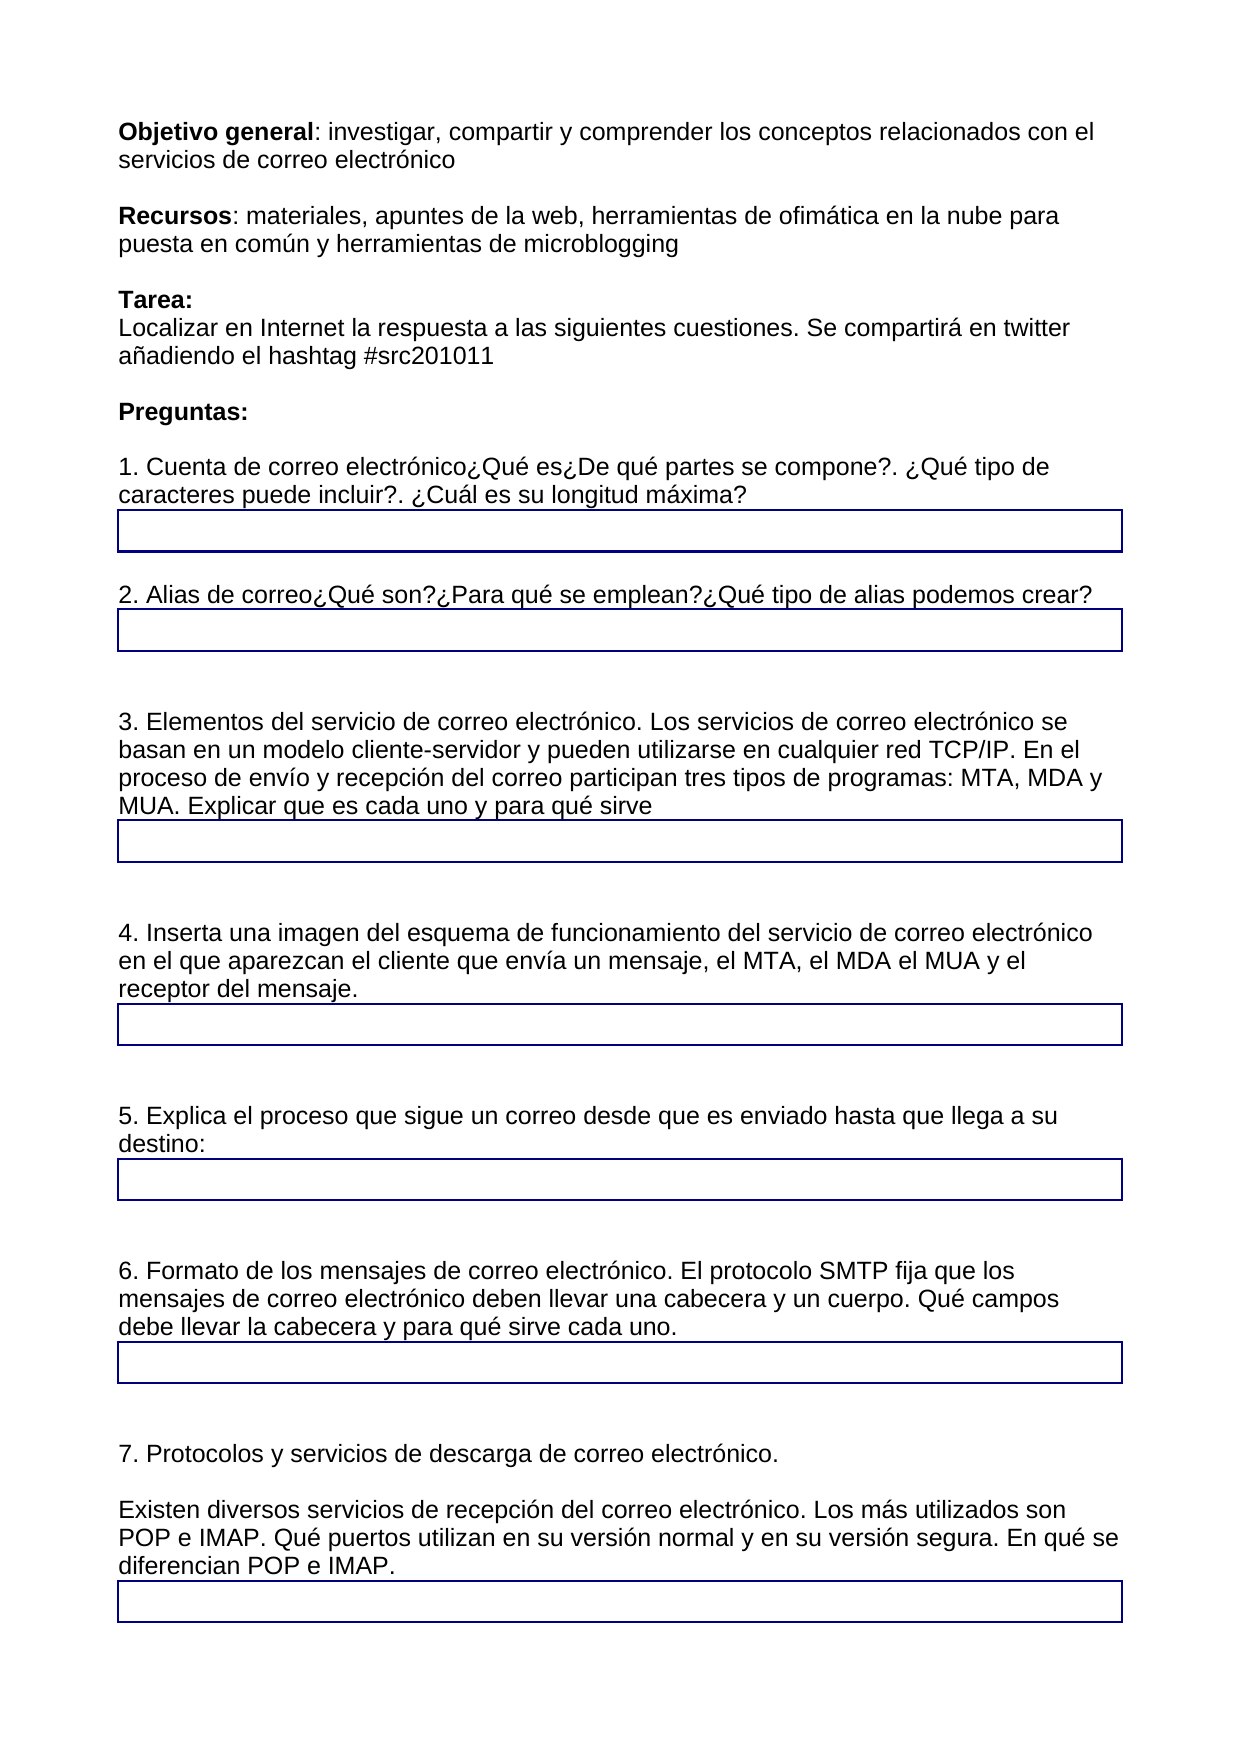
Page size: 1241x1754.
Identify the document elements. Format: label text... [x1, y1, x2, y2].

text Objetivo general: investigar, compartir y comprender los conceptos relacionados con el servicios de correo electrónico [118, 118, 1122, 174]
table_header [119, 1160, 1121, 1199]
text 7. Protocolos y servicios de descarga de correo electrónico. [118, 1440, 1122, 1468]
text 6. Formato de los mensajes de correo electrónico. El protocolo SMTP fija que los mensajes de correo electrónico deben llevar una cabecera y un cuerpo. Qué campos debe llevar la cabecera y para qué sirve cada uno. [118, 1257, 1122, 1341]
text Recursos: materiales, apuntes de la web, herramientas de ofimática en la nube para puesta en común y herramientas de microblogging [118, 202, 1122, 258]
table_header [119, 1343, 1121, 1382]
text Existen diversos servicios de recepción del correo electrónico. Los más utilizados son POP e IMAP. Qué puertos utilizan en su versión normal y en su versión segura. En qué se diferencian POP e IMAP. [118, 1496, 1122, 1580]
table_header [119, 511, 1121, 550]
text 2. Alias de correo¿Qué son?¿Para qué se emplean?¿Qué tipo de alias podemos crear? [118, 580, 1122, 608]
text 5. Explica el proceso que sigue un correo desde que es enviado hasta que llega a su destino: [118, 1102, 1122, 1158]
text Preguntas: [118, 397, 1122, 425]
table_header [119, 1005, 1121, 1044]
text 1. Cuenta de correo electrónico¿Qué es¿De qué partes se compone?. ¿Qué tipo de caracteres puede incluir?. ¿Cuál es su longitud máxima? [118, 453, 1122, 509]
text 4. Inserta una imagen del esquema de funcionamiento del servicio de correo electrónico en el que aparezcan el cliente que envía un mensaje, el MTA, el MDA el MUA y el receptor del mensaje. [118, 919, 1122, 1002]
table_header [119, 1582, 1121, 1621]
text Tarea: [118, 286, 1122, 313]
text 3. Elementos del servicio de correo electrónico. Los servicios de correo electrónico se basan en un modelo cliente-servidor y pueden utilizarse en cualquier red TCP/IP. En el proceso de envío y recepción del correo participan tres tipos de programas: MTA, MDA y MUA. Explicar que es cada uno y para qué sirve [118, 708, 1122, 819]
table_header [119, 821, 1121, 861]
table_header [119, 610, 1121, 650]
text Localizar en Internet la respuesta a las siguientes cuestiones. Se compartirá en twitter añadiendo el hashtag #src201011 [118, 313, 1122, 369]
